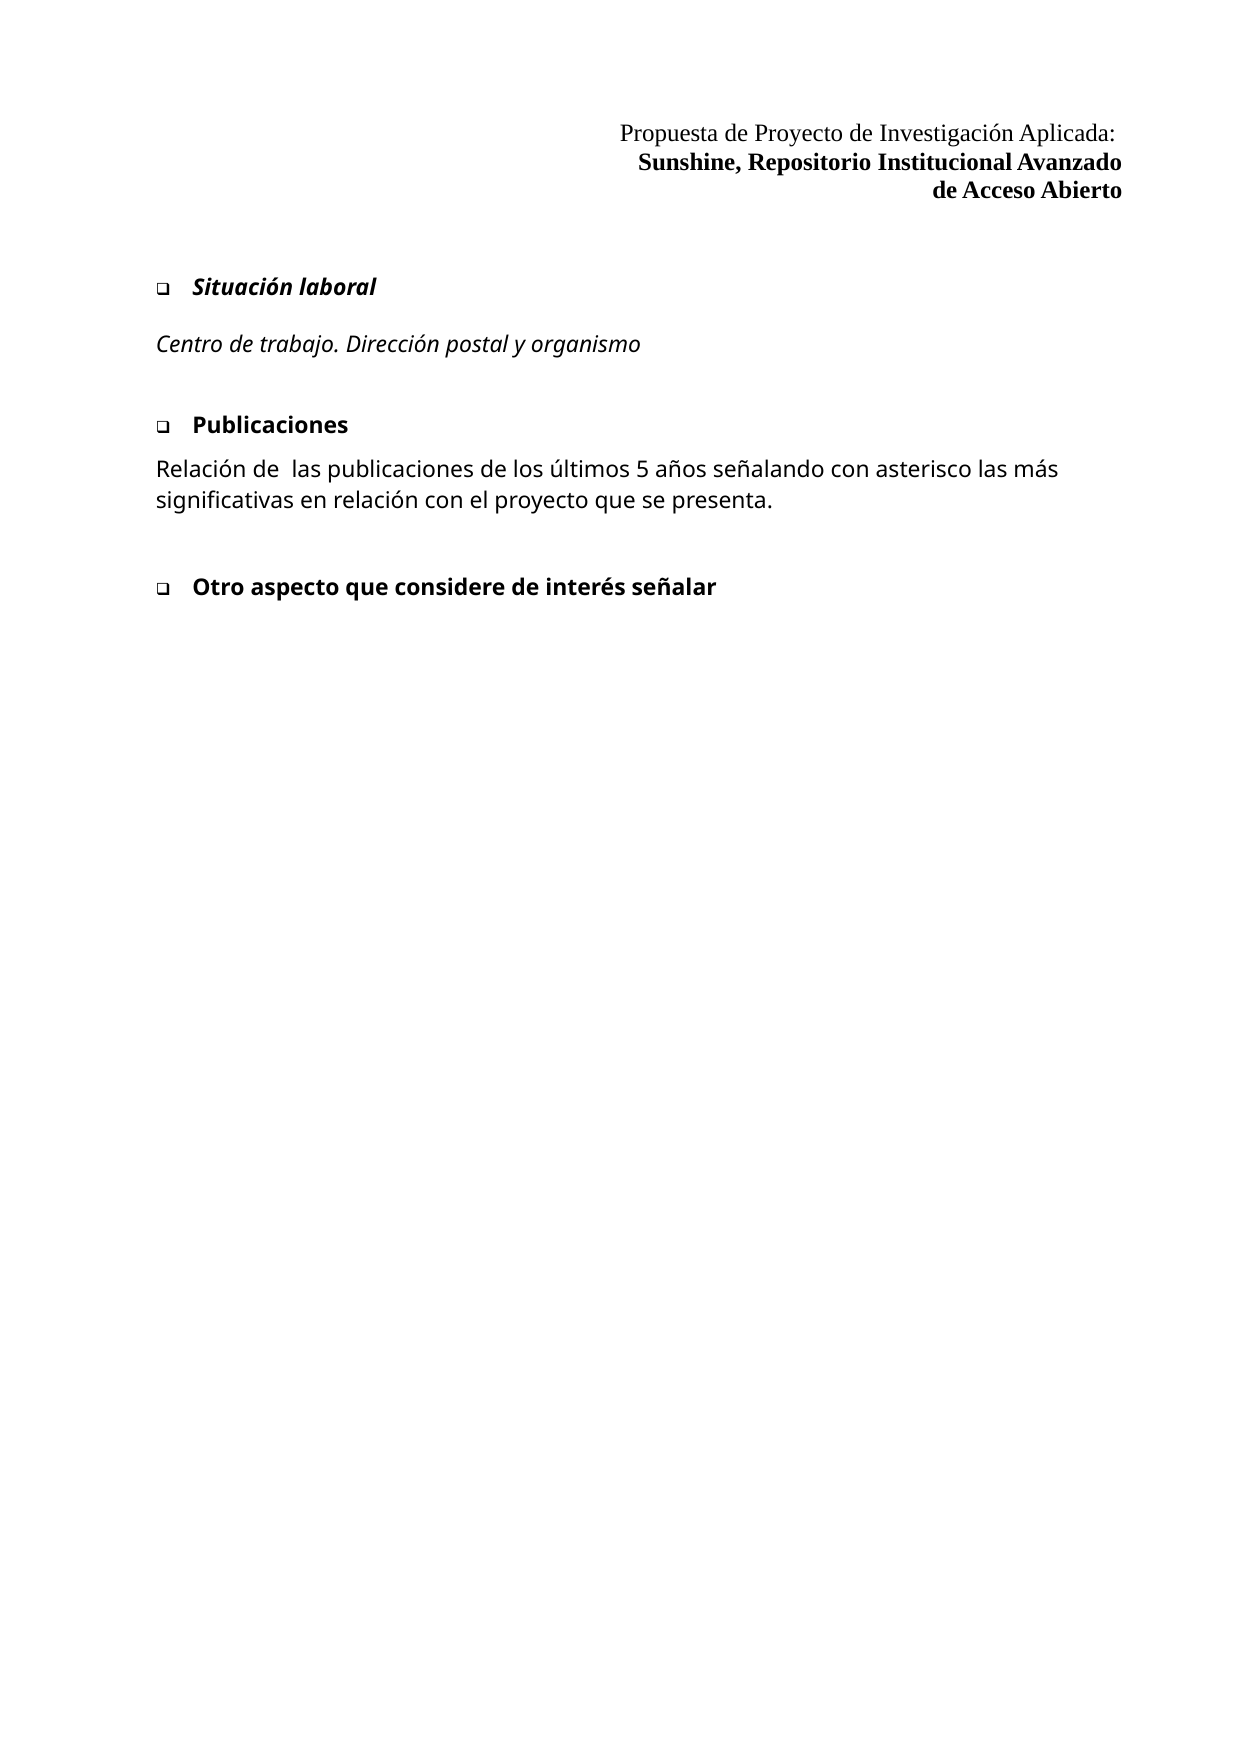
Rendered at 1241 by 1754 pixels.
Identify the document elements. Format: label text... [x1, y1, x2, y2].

subtitle Centro de trabajo. Dirección postal y organismo [156, 328, 1122, 359]
subtitle Situación laboral [118, 271, 1122, 303]
text Relación de las publicaciones de los últimos 5 años señalando con asterisco las más significativas en relación con el proyecto que se presenta. [156, 453, 1122, 515]
list Otro aspecto que considere de interés señalar [118, 571, 1122, 603]
list Publicaciones [118, 409, 1122, 440]
